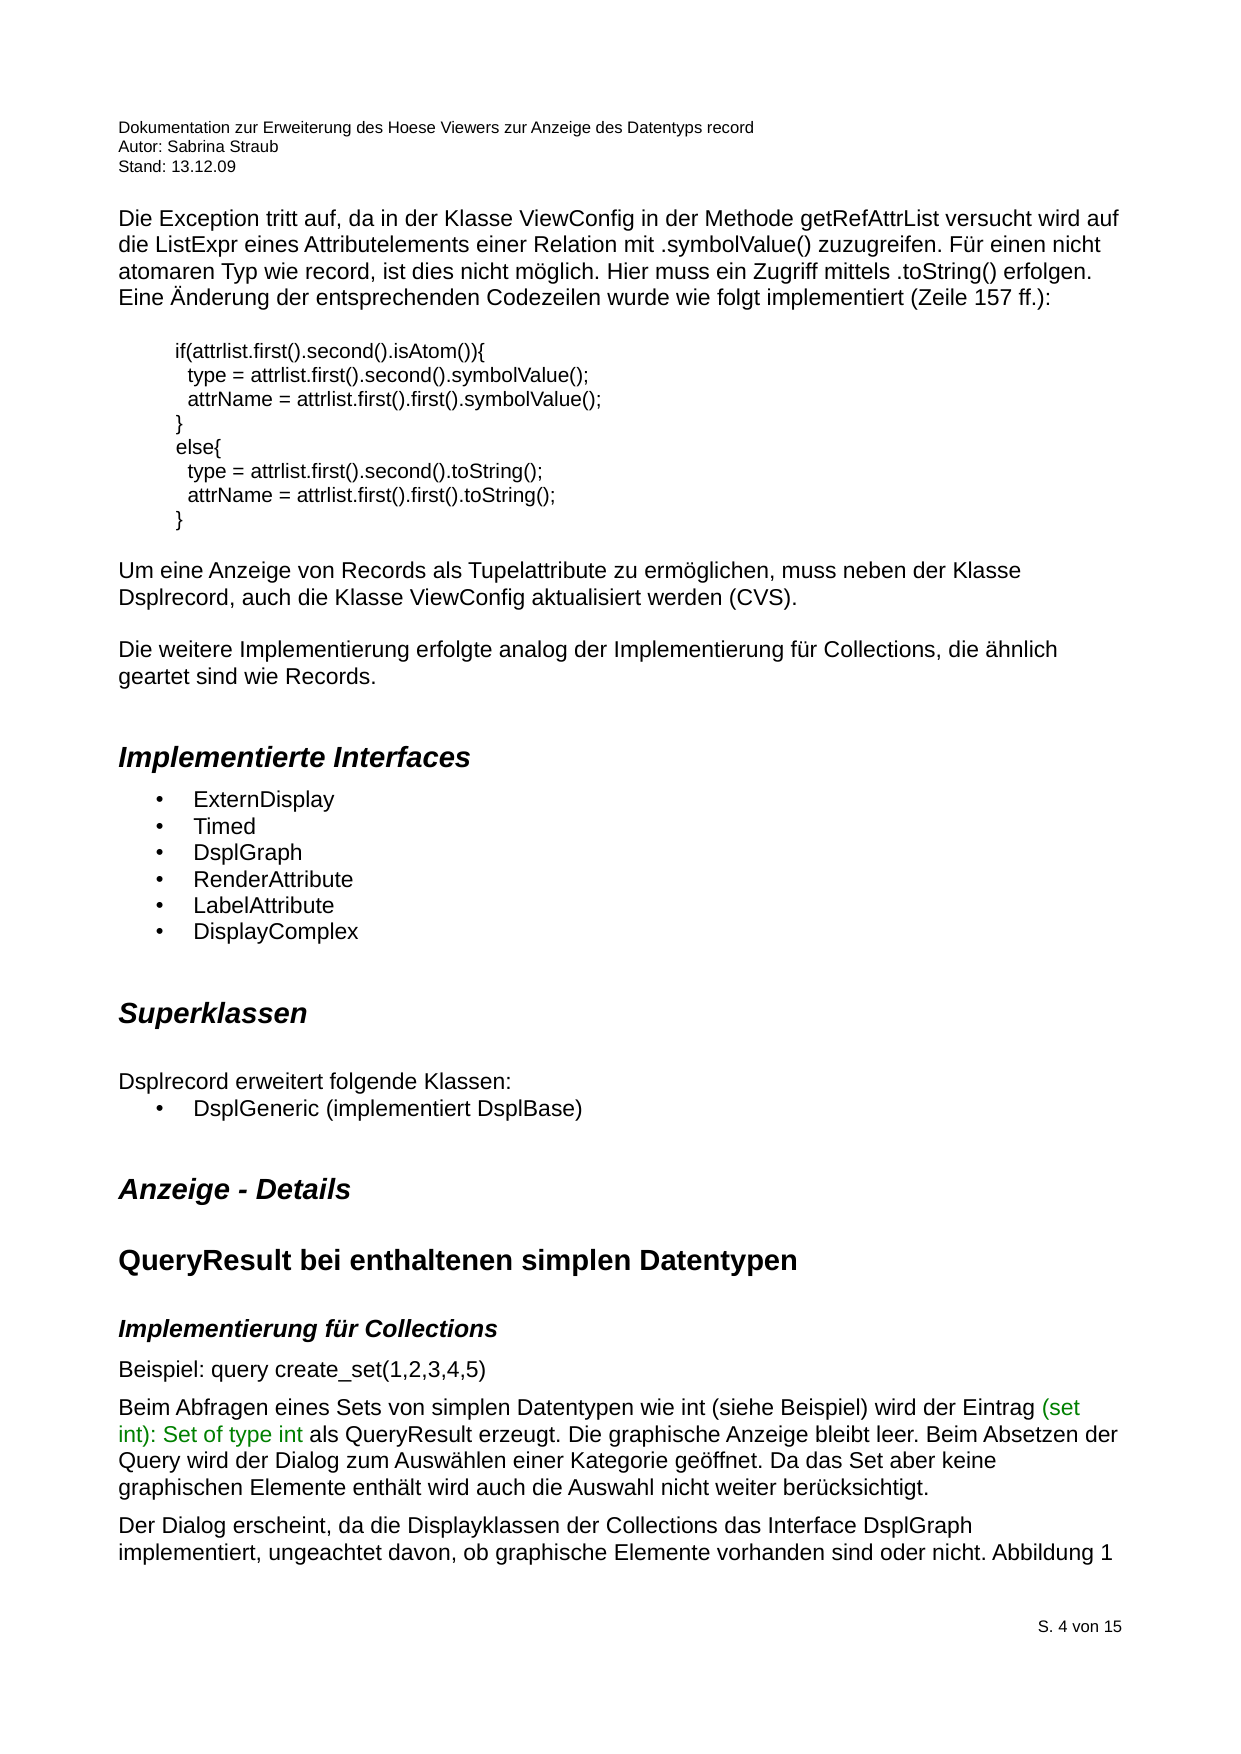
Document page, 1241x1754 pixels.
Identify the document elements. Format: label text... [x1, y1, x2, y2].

text Dsplrecord erweitert folgende Klassen: [118, 1068, 1122, 1095]
subtitle Anzeige - Details [118, 1172, 1122, 1206]
text Um eine Anzeige von Records als Tupelattribute zu ermöglichen, muss neben der Klasse Dsplrecord, auch die Klasse ViewConfig aktualisiert werden (CVS). [118, 557, 1122, 610]
list Timed [156, 813, 1122, 839]
text else{ [118, 435, 1122, 459]
subtitle Implementierung für Collections [118, 1314, 1122, 1343]
text Eine Änderung der entsprechenden Codezeilen wurde wie folgt implementiert (Zeile 157 ff.): [118, 284, 1122, 311]
list DisplayComplex [156, 918, 1122, 944]
text } [118, 507, 1122, 531]
text Beispiel: query create_set(1,2,3,4,5) [118, 1356, 1122, 1382]
text } [118, 411, 1122, 435]
text Die Exception tritt auf, da in der Klasse ViewConfig in der Methode getRefAttrList versucht wird auf die ListExpr eines Attributelements einer Relation mit .symbolValue() zuzugreifen. Für einen nicht atomaren Typ wie record, ist dies nicht möglich. Hier muss ein Zugriff mittels .toString() erfolgen. [118, 205, 1122, 284]
text attrName = attrlist.first().first().toString(); [118, 483, 1122, 507]
list RenderAttribute [156, 866, 1122, 892]
text type = attrlist.first().second().symbolValue(); [118, 363, 1122, 387]
list DsplGeneric (implementiert DsplBase) [156, 1095, 1122, 1121]
text if(attrlist.first().second().isAtom()){ [118, 337, 1122, 363]
list DsplGraph [156, 839, 1122, 866]
text type = attrlist.first().second().toString(); [118, 459, 1122, 483]
subtitle Implementierte Interfaces [118, 740, 1122, 774]
text Der Dialog erscheint, da die Displayklassen der Collections das Interface DsplGraph implementiert, ungeachtet davon, ob graphische Elemente vorhanden sind oder nicht. Abbildung 1 [118, 1512, 1122, 1565]
text attrName = attrlist.first().first().symbolValue(); [118, 387, 1122, 411]
list LabelAttribute [156, 892, 1122, 918]
subtitle Superklassen [118, 996, 1122, 1029]
text Beim Abfragen eines Sets von simplen Datentypen wie int (siehe Beispiel) wird der Eintrag (set int): Set of type int als QueryResult erzeugt. Die graphische Anzeige bleibt leer. Beim Absetzen der Query wird der Dialog zum Auswählen einer Kategorie geöffnet. Da das Set aber keine graphischen Elemente enthält wird auch die Auswahl nicht weiter berücksichtigt. [118, 1394, 1122, 1500]
list ExternDisplay [156, 786, 1122, 813]
subtitle QueryResult bei enthaltenen simplen Datentypen [118, 1243, 1122, 1277]
text Die weitere Implementierung erfolgte analog der Implementierung für Collections, die ähnlich geartet sind wie Records. [118, 636, 1122, 689]
